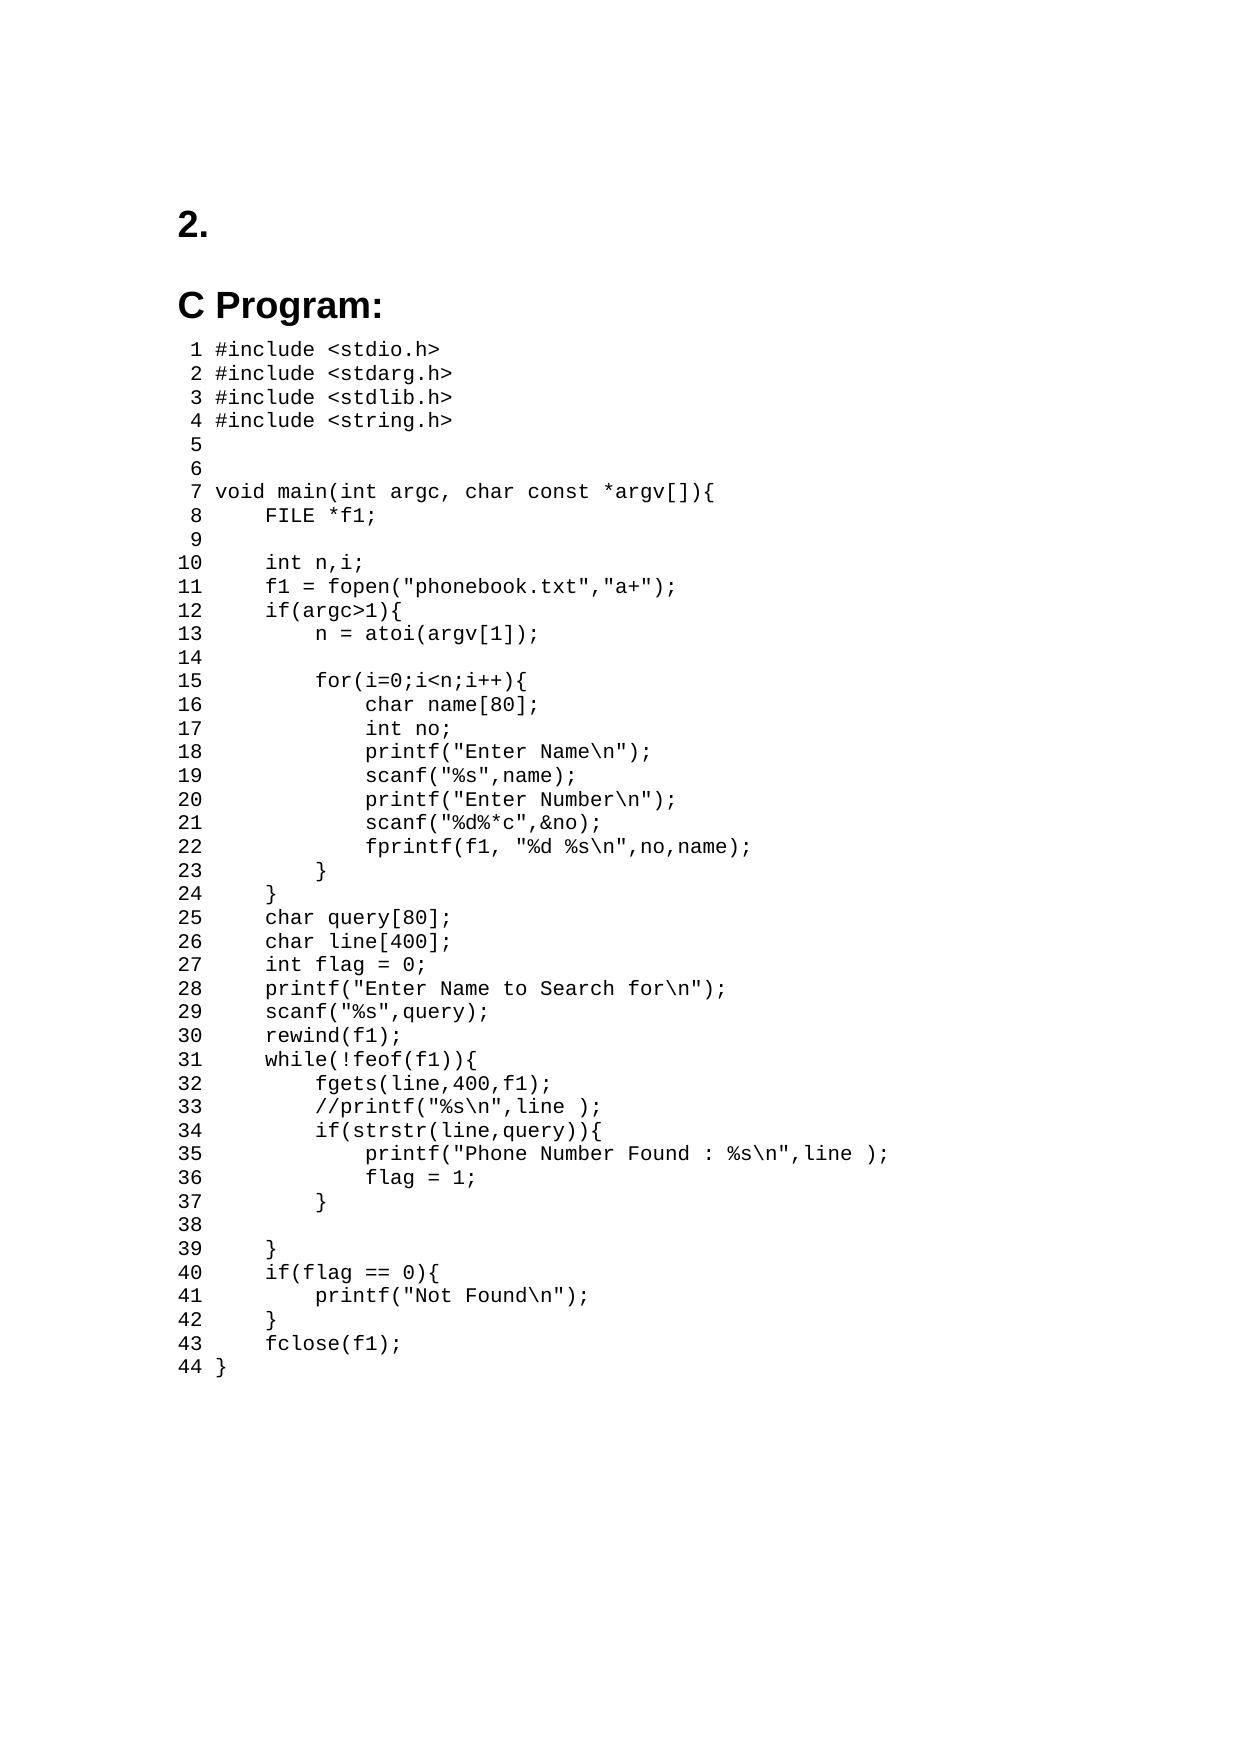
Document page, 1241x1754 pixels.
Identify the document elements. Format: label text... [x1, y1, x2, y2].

text 32 fgets(line,400,f1); [177, 1072, 1122, 1096]
text 41 printf("Not Found\n"); [177, 1285, 1122, 1309]
text 17 int no; [177, 718, 1122, 741]
text 12 if(argc>1){ [177, 599, 1122, 623]
text 42 } [177, 1309, 1122, 1333]
text 6 [177, 458, 1122, 481]
text 37 } [177, 1191, 1122, 1214]
text 40 if(flag == 0){ [177, 1262, 1122, 1285]
text 30 rewind(f1); [177, 1025, 1122, 1049]
text 1 #include <stdio.h> [177, 339, 1122, 363]
text 35 printf("Phone Number Found : %s\n",line ); [177, 1143, 1122, 1167]
text 44 } [177, 1356, 1122, 1380]
text 39 } [177, 1238, 1122, 1262]
text 36 flag = 1; [177, 1167, 1122, 1191]
text 20 printf("Enter Number\n"); [177, 789, 1122, 812]
text 24 } [177, 883, 1122, 907]
text 18 printf("Enter Name\n"); [177, 741, 1122, 765]
text 2 #include <stdarg.h> [177, 363, 1122, 387]
text 26 char line[400]; [177, 931, 1122, 954]
text 23 } [177, 860, 1122, 883]
text 25 char query[80]; [177, 907, 1122, 931]
text 29 scanf("%s",query); [177, 1002, 1122, 1025]
text 5 [177, 434, 1122, 458]
text 8 FILE *f1; [177, 505, 1122, 529]
text 27 int flag = 0; [177, 954, 1122, 978]
text 9 [177, 529, 1122, 552]
subtitle C Program: [177, 283, 1122, 327]
text 4 #include <string.h> [177, 410, 1122, 434]
text 43 fclose(f1); [177, 1333, 1122, 1356]
text 33 //printf("%s\n",line ); [177, 1096, 1122, 1120]
text 7 void main(int argc, char const *argv[]){ [177, 481, 1122, 505]
text 31 while(!feof(f1)){ [177, 1049, 1122, 1072]
text 21 scanf("%d%*c",&no); [177, 812, 1122, 836]
text 16 char name[80]; [177, 694, 1122, 718]
text 22 fprintf(f1, "%d %s\n",no,name); [177, 836, 1122, 860]
text 14 [177, 647, 1122, 671]
subtitle 2. [177, 202, 1122, 246]
text 38 [177, 1214, 1122, 1238]
text 28 printf("Enter Name to Search for\n"); [177, 978, 1122, 1002]
text 34 if(strstr(line,query)){ [177, 1120, 1122, 1143]
text 19 scanf("%s",name); [177, 765, 1122, 789]
text 10 int n,i; [177, 552, 1122, 576]
text 13 n = atoi(argv[1]); [177, 623, 1122, 647]
text 3 #include <stdlib.h> [177, 387, 1122, 410]
text 15 for(i=0;i<n;i++){ [177, 671, 1122, 694]
text 11 f1 = fopen("phonebook.txt","a+"); [177, 576, 1122, 599]
